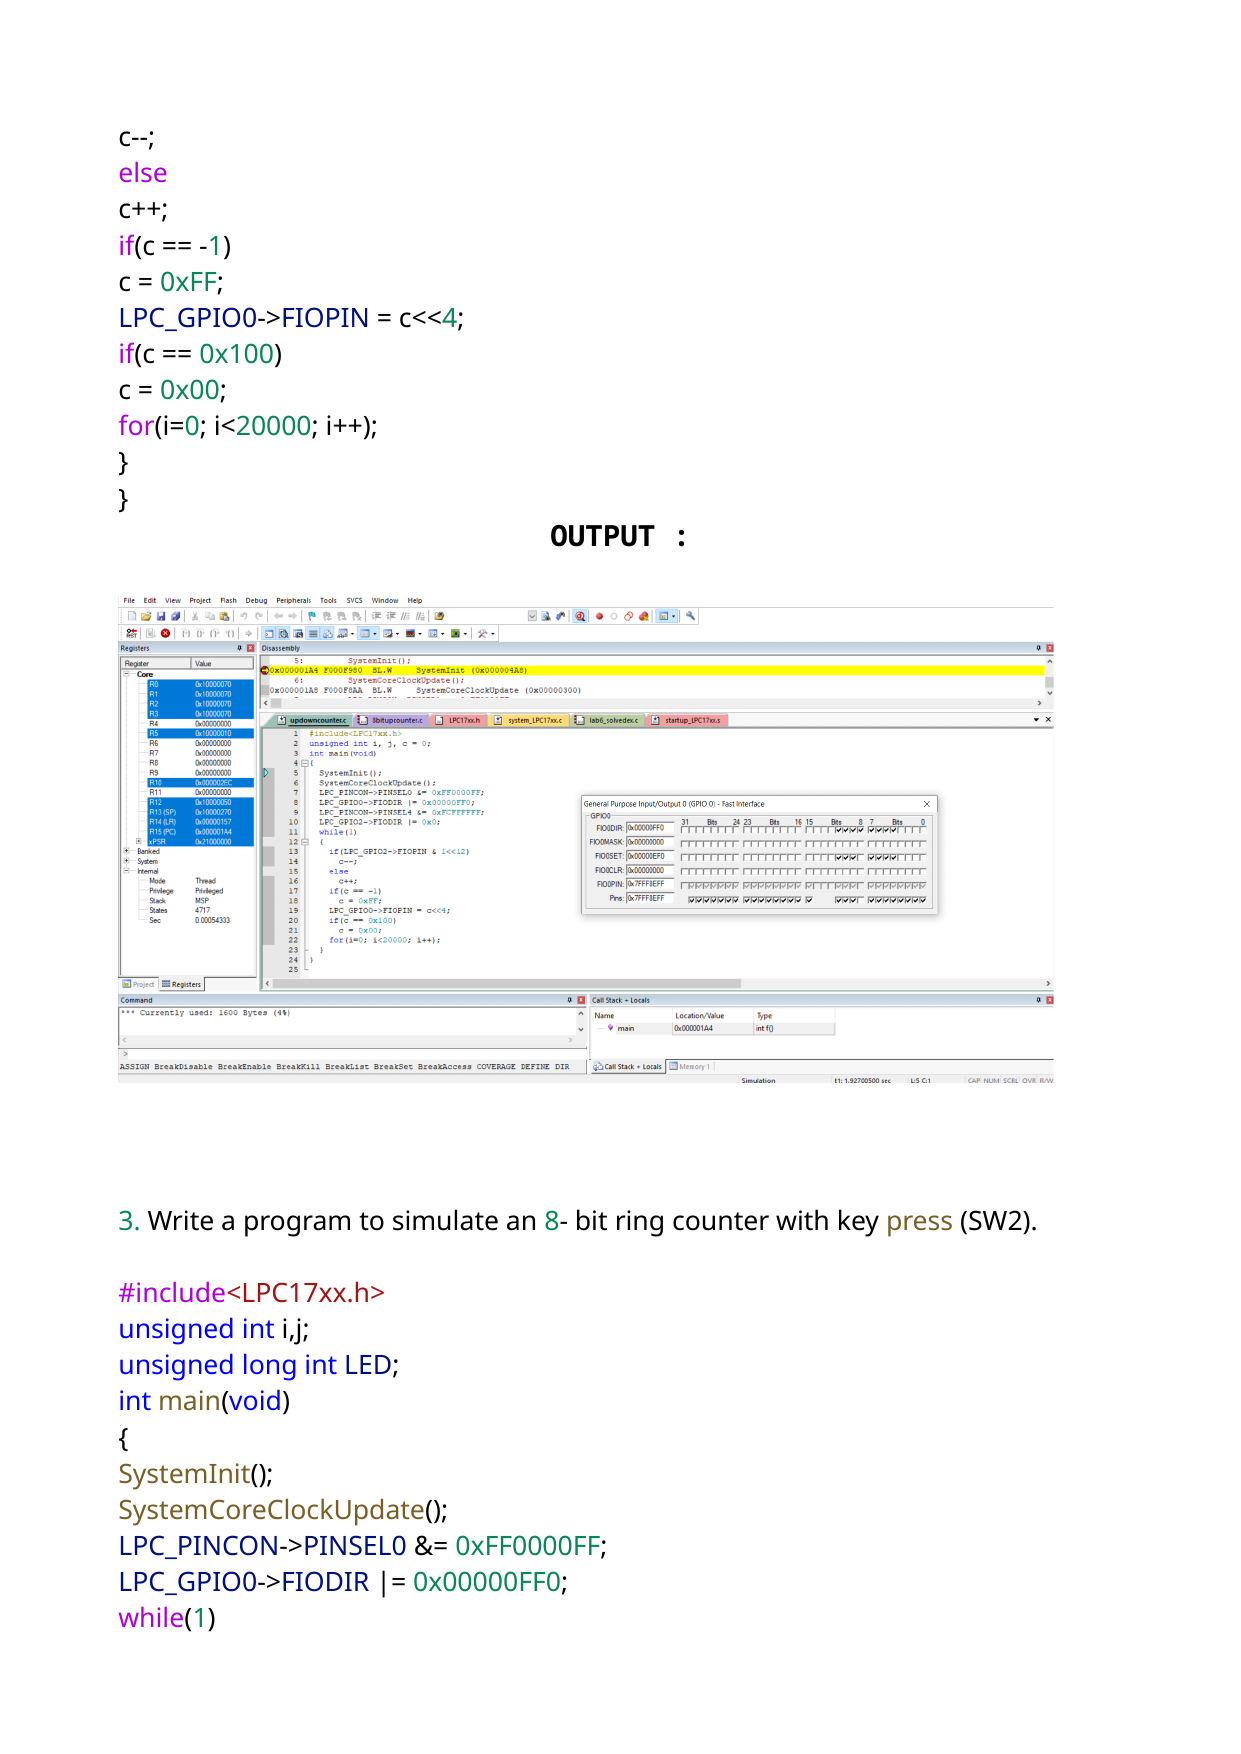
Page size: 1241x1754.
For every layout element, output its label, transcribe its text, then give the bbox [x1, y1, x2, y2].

text c++; [118, 190, 1122, 227]
text if(c == 0x100) [118, 335, 1122, 371]
text } [118, 479, 1122, 516]
text LPC_PINCON->PINSEL0 &= 0xFF0000FF; [118, 1527, 1122, 1563]
text c = 0x00; [118, 371, 1122, 407]
text c = 0xFF; [118, 263, 1122, 299]
text OUTPUT : [118, 516, 1122, 555]
text #include<LPC17xx.h> [118, 1274, 1122, 1310]
text unsigned long int LED; [118, 1346, 1122, 1382]
text if(c == -1) [118, 227, 1122, 263]
text } [118, 443, 1122, 479]
text 3. Write a program to simulate an 8- bit ring counter with key press (SW2). [118, 1202, 1122, 1238]
text while(1) [118, 1599, 1122, 1635]
picture [118, 595, 1054, 1083]
text SystemInit(); [118, 1455, 1122, 1491]
text else [118, 154, 1122, 190]
text for(i=0; i<20000; i++); [118, 407, 1122, 443]
text SystemCoreClockUpdate(); [118, 1491, 1122, 1527]
text c--; [118, 118, 1122, 154]
text int main(void) [118, 1382, 1122, 1418]
text { [118, 1418, 1122, 1455]
text LPC_GPIO0->FIODIR |= 0x00000FF0; [118, 1563, 1122, 1599]
text unsigned int i,j; [118, 1310, 1122, 1346]
text LPC_GPIO0->FIOPIN = c<<4; [118, 299, 1122, 335]
